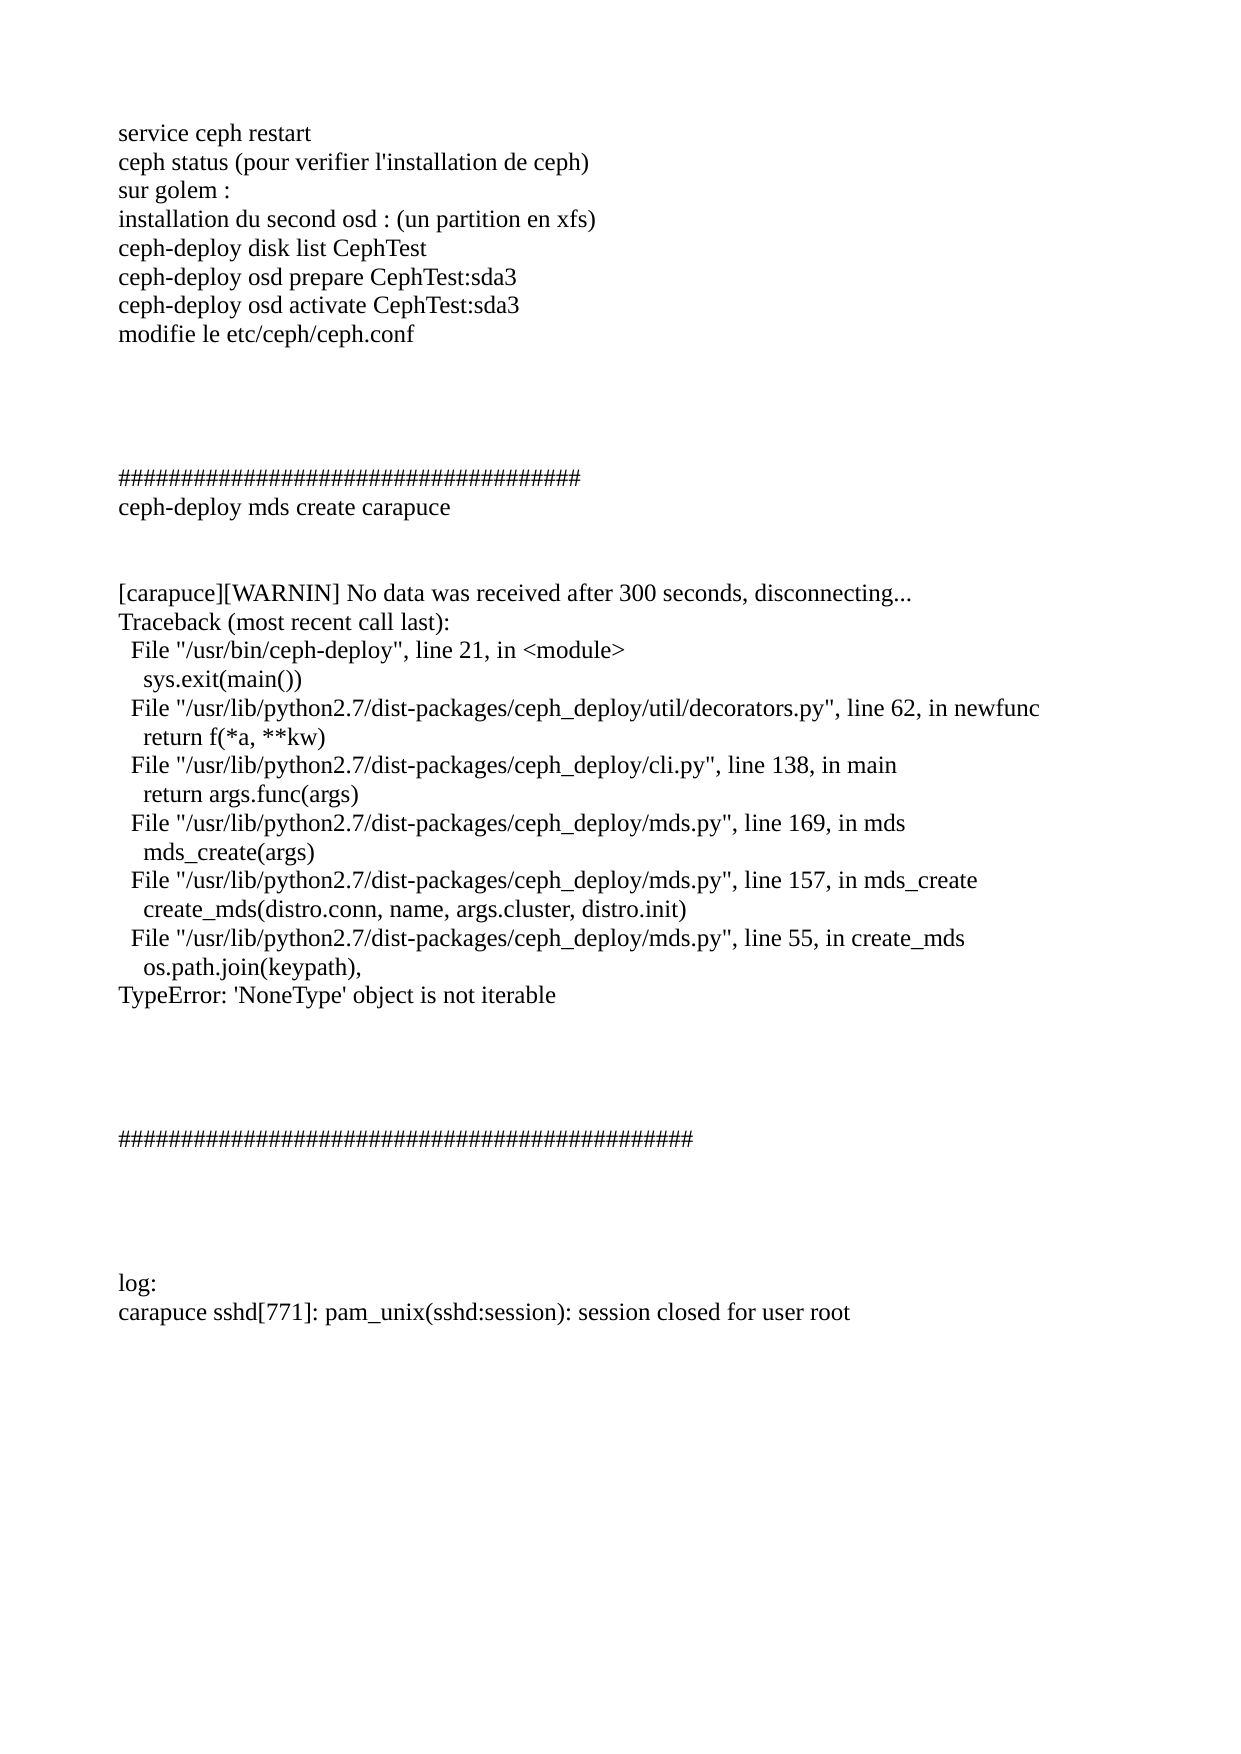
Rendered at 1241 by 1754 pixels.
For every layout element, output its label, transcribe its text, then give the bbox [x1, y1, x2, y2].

text mds_create(args) [118, 837, 1122, 866]
text os.path.join(keypath), [118, 952, 1122, 981]
text Traceback (most recent call last): [118, 607, 1122, 636]
text return f(*a, **kw) [118, 722, 1122, 751]
text File "/usr/bin/ceph-deploy", line 21, in <module> [118, 636, 1122, 664]
text sur golem : [118, 176, 1122, 204]
text ceph-deploy osd activate CephTest:sda3 [118, 291, 1122, 319]
text carapuce sshd[771]: pam_unix(sshd:session): session closed for user root [118, 1297, 1122, 1326]
text return args.func(args) [118, 779, 1122, 808]
text ceph-deploy mds create carapuce [118, 492, 1122, 521]
text ceph-deploy disk list CephTest [118, 233, 1122, 262]
text log: [118, 1268, 1122, 1297]
text ############################################## [118, 1124, 1122, 1153]
text File "/usr/lib/python2.7/dist-packages/ceph_deploy/mds.py", line 55, in create_mds [118, 923, 1122, 952]
text create_mds(distro.conn, name, args.cluster, distro.init) [118, 894, 1122, 923]
text ceph-deploy osd prepare CephTest:sda3 [118, 262, 1122, 291]
text File "/usr/lib/python2.7/dist-packages/ceph_deploy/util/decorators.py", line 62, in newfunc [118, 693, 1122, 722]
text File "/usr/lib/python2.7/dist-packages/ceph_deploy/mds.py", line 169, in mds [118, 808, 1122, 837]
text [carapuce][WARNIN] No data was received after 300 seconds, disconnecting... [118, 578, 1122, 607]
text modifie le etc/ceph/ceph.conf [118, 319, 1122, 348]
text installation du second osd : (un partition en xfs) [118, 204, 1122, 233]
text ceph status (pour verifier l'installation de ceph) [118, 147, 1122, 176]
text sys.exit(main()) [118, 664, 1122, 693]
text service ceph restart [118, 118, 1122, 147]
text ##################################### [118, 463, 1122, 492]
text File "/usr/lib/python2.7/dist-packages/ceph_deploy/mds.py", line 157, in mds_create [118, 866, 1122, 894]
text TypeError: 'NoneType' object is not iterable [118, 981, 1122, 1009]
text File "/usr/lib/python2.7/dist-packages/ceph_deploy/cli.py", line 138, in main [118, 751, 1122, 779]
